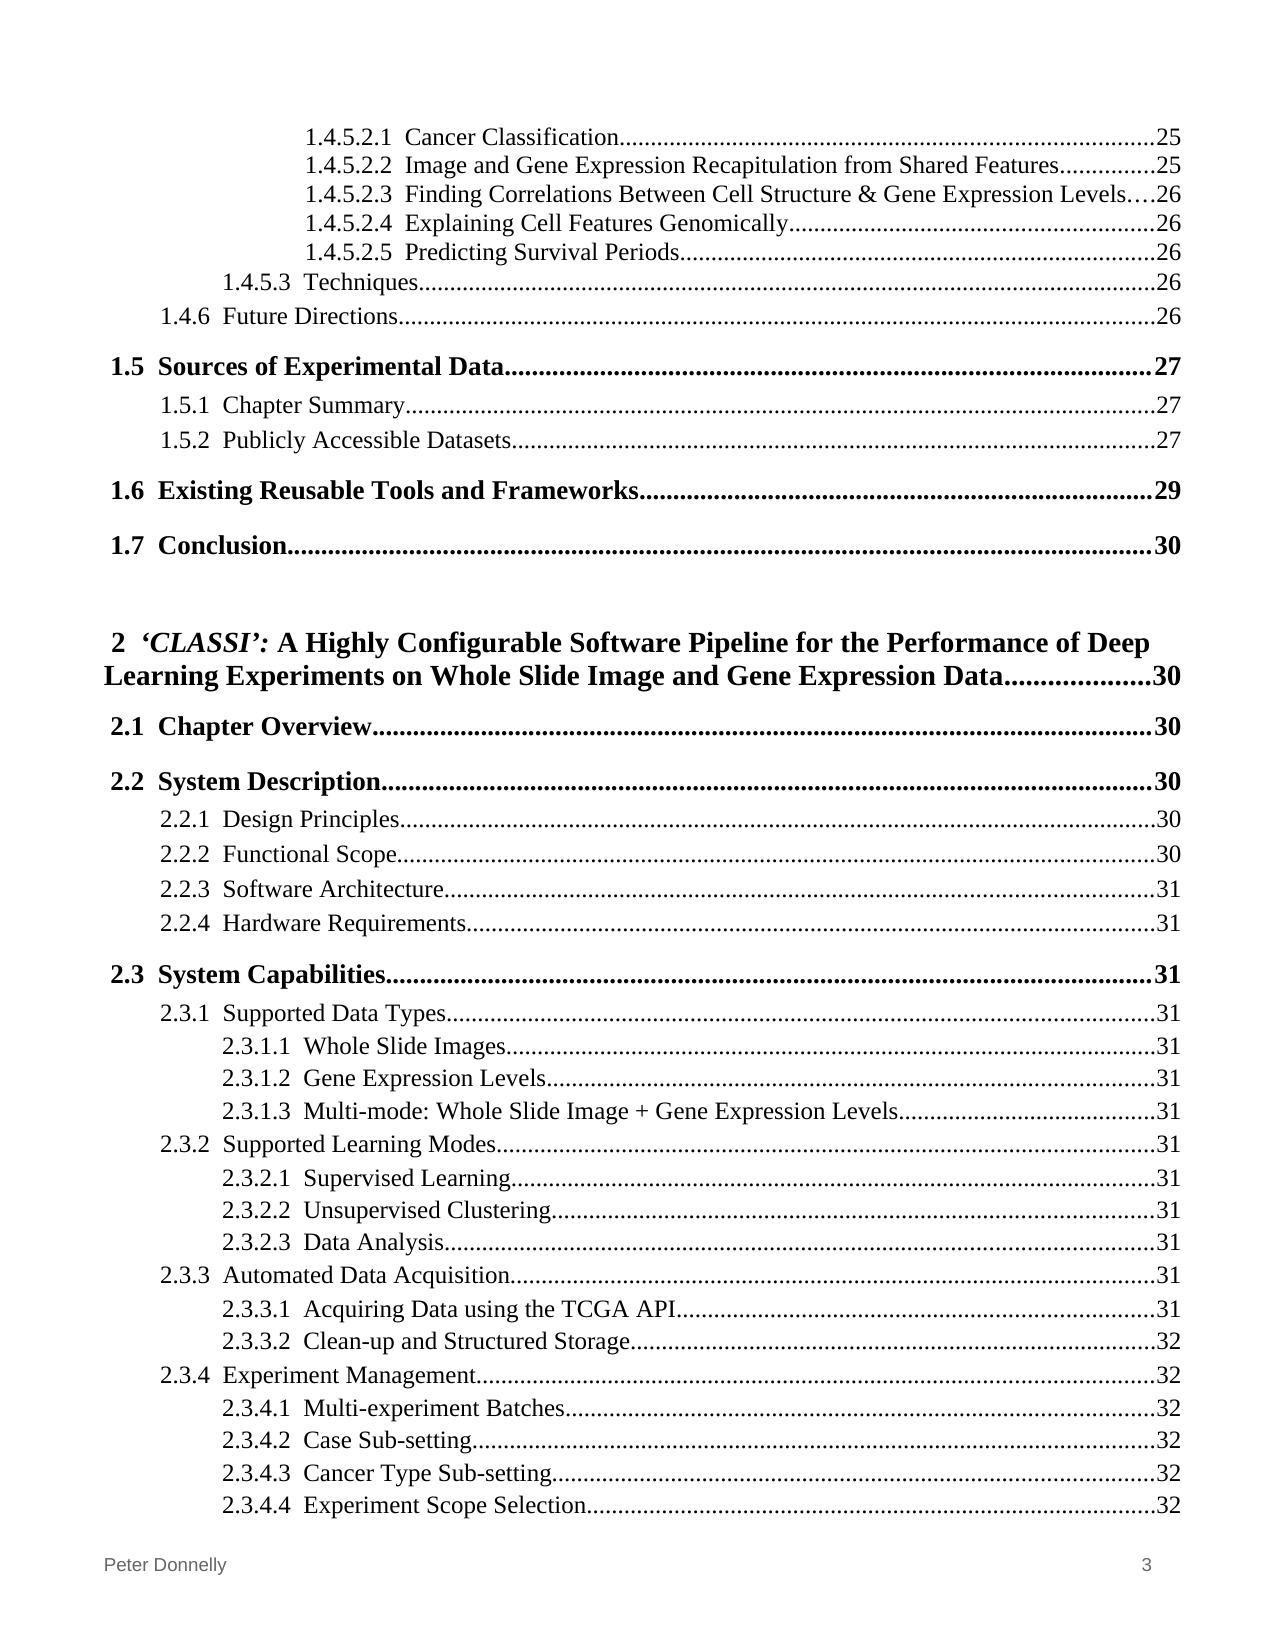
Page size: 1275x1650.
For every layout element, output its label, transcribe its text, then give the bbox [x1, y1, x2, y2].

text 2.2.1 Design Principles 30 [154, 804, 1181, 833]
text 1.7 Conclusion 30 [103, 529, 1181, 560]
text 1.5.2 Publicly Accessible Datasets 27 [154, 425, 1181, 453]
text 1.5 Sources of Experimental Data 27 [103, 350, 1181, 381]
text 2.3.2.2 Unsupervised Clustering 31 [216, 1195, 1181, 1224]
text 1.6 Existing Reusable Tools and Frameworks 29 [103, 474, 1181, 505]
text 2.3.4 Experiment Management 32 [154, 1360, 1181, 1388]
text 2.3.3 Automated Data Acquisition 31 [154, 1261, 1181, 1289]
text 1.4.5.2.5 Predicting Survival Periods 26 [298, 237, 1181, 266]
text 2.3.4.4 Experiment Scope Selection 32 [216, 1490, 1181, 1519]
text 1.4.5.2.4 Explaining Cell Features Genomically 26 [298, 208, 1181, 237]
text 2 ‘CLASSI’: A Highly Configurable Software Pipeline for the Performance of Deep Learning Experiments on Whole Slide Image and Gene Expression Data 30 [103, 625, 1181, 692]
text 1.4.5.3 Techniques 26 [216, 267, 1181, 296]
text 2.3.3.1 Acquiring Data using the TCGA API 31 [216, 1294, 1181, 1323]
text 1.4.5.2.1 Cancer Classification 25 [298, 122, 1181, 151]
text 2.3.4.1 Multi-experiment Batches 32 [216, 1393, 1181, 1422]
text 2.3.1.1 Whole Slide Images 31 [216, 1031, 1181, 1060]
text 2.3.4.3 Cancer Type Sub-setting 32 [216, 1458, 1181, 1487]
text 2.3.2.1 Supervised Learning 31 [216, 1163, 1181, 1191]
text 2.3 System Capabilities 31 [103, 958, 1181, 989]
text 2.2 System Description 30 [103, 764, 1181, 796]
text 2.3.1.3 Multi-mode: Whole Slide Image + Gene Expression Levels 31 [216, 1096, 1181, 1124]
text 2.2.2 Functional Scope 30 [154, 839, 1181, 868]
text 1.5.1 Chapter Summary 27 [154, 390, 1181, 419]
text 2.3.4.2 Case Sub-setting 32 [216, 1426, 1181, 1454]
text 2.3.3.2 Clean-up and Structured Storage 32 [216, 1326, 1181, 1355]
text 2.2.3 Software Architecture 31 [154, 874, 1181, 902]
text 1.4.6 Future Directions 26 [154, 301, 1181, 329]
text 1.4.5.2.3 Finding Correlations Between Cell Structure & Gene Expression Levels 26 [298, 179, 1181, 208]
text 2.3.1.2 Gene Expression Levels 31 [216, 1063, 1181, 1092]
text 2.1 Chapter Overview 30 [103, 710, 1181, 741]
text 1.4.5.2.2 Image and Gene Expression Recapitulation from Shared Features 25 [298, 151, 1181, 179]
text 2.3.1 Supported Data Types 31 [154, 998, 1181, 1026]
text 2.3.2 Supported Learning Modes 31 [154, 1129, 1181, 1158]
text 2.2.4 Hardware Requirements 31 [154, 908, 1181, 937]
text 2.3.2.3 Data Analysis 31 [216, 1227, 1181, 1256]
